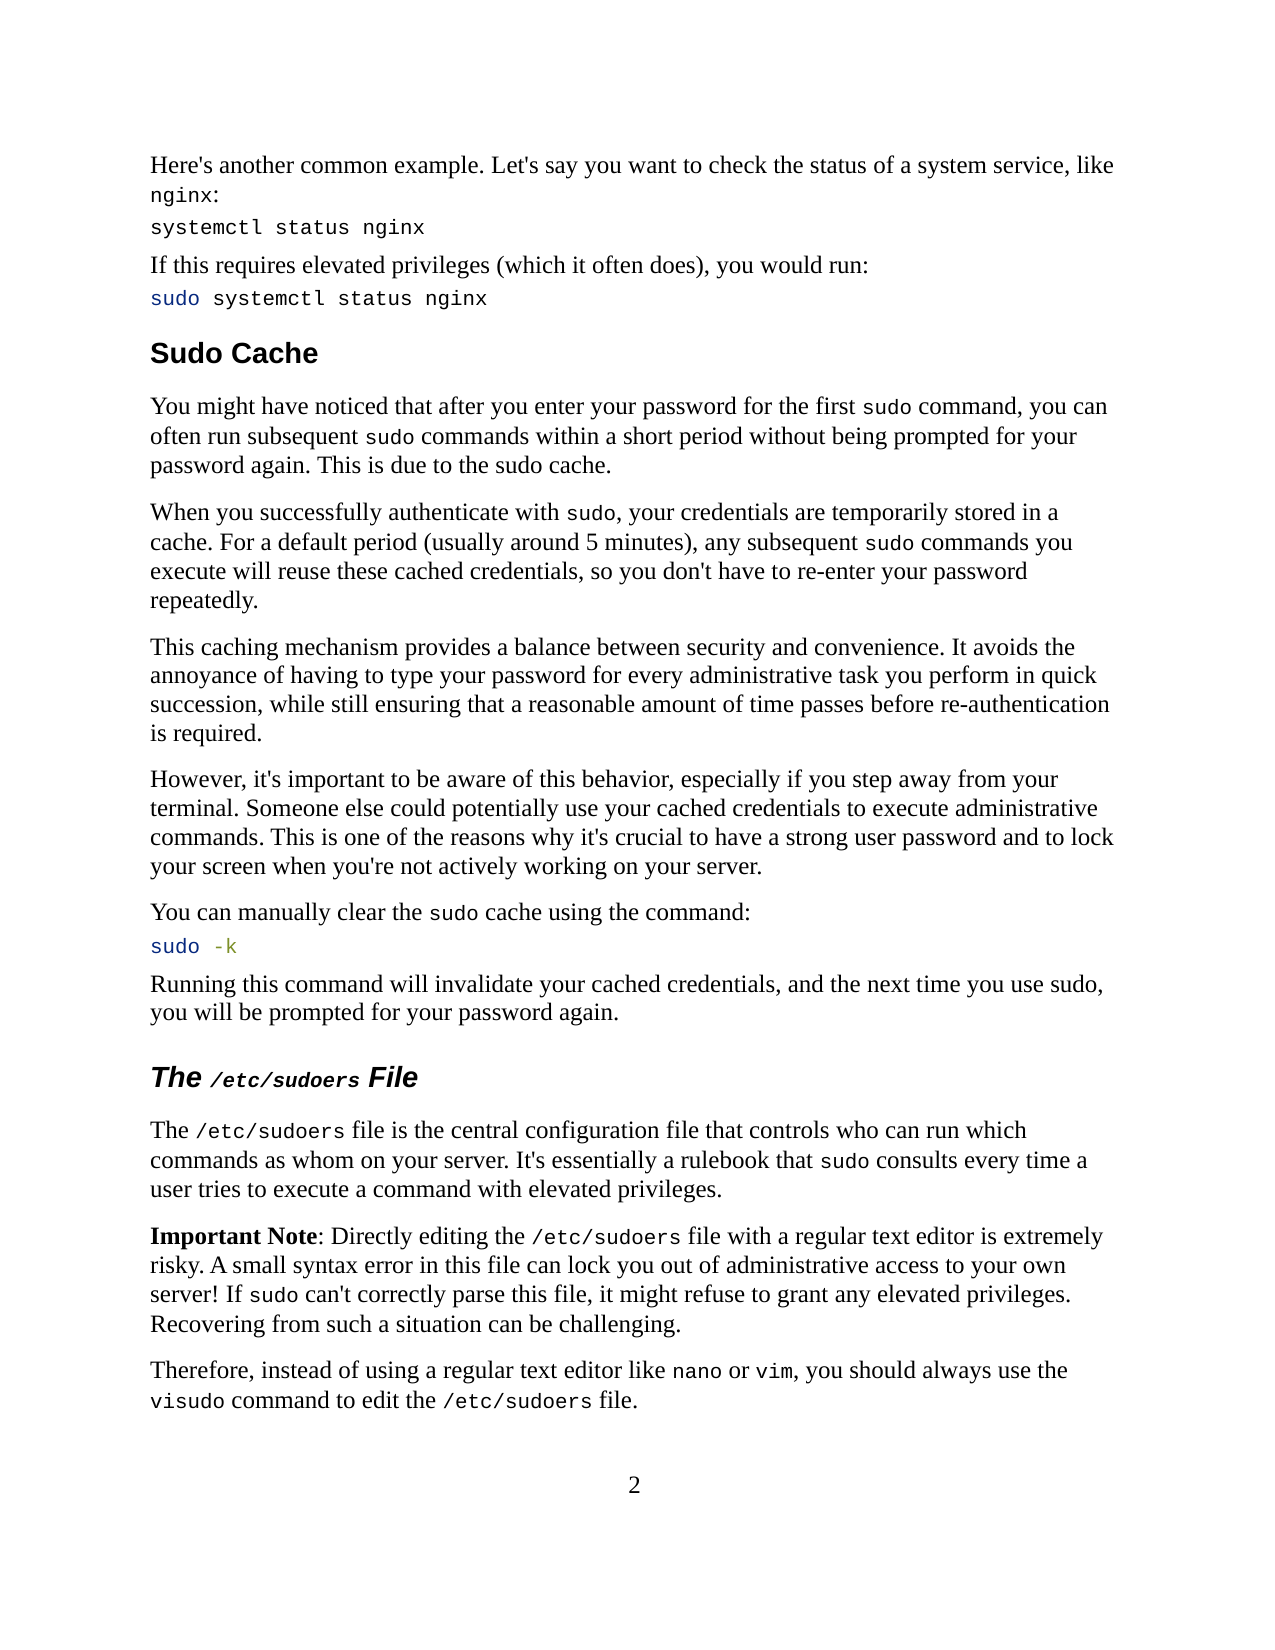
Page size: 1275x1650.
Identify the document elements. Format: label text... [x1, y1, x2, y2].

text sudo -k [150, 936, 1125, 960]
text You might have noticed that after you enter your password for the first sudo command, you can often run subsequent sudo commands within a short period without being prompted for your password again. This is due to the sudo cache. [150, 391, 1125, 479]
subtitle Sudo Cache [150, 336, 1125, 370]
text If this requires elevated privileges (which it often does), you would run: [150, 250, 1125, 279]
subtitle The /etc/sudoers File [150, 1060, 1125, 1094]
text The /etc/sudoers file is the central configuration file that controls who can run which commands as whom on your server. It's essentially a rulebook that sudo consults every time a user tries to execute a command with elevated privileges. [150, 1115, 1125, 1203]
text Running this command will invalidate your cached credentials, and the next time you use sudo, you will be prompted for your password again. [150, 969, 1125, 1026]
text You can manually clear the sudo cache using the command: [150, 897, 1125, 927]
text However, it's important to be aware of this behavior, especially if you step away from your terminal. Someone else could potentially use your cached credentials to execute administrative commands. This is one of the reasons why it's crucial to have a strong user password and to lock your screen when you're not actively working on your server. [150, 764, 1125, 879]
text Therefore, instead of using a regular text editor like nano or vim, you should always use the visudo command to edit the /etc/sudoers file. [150, 1356, 1125, 1415]
text systemctl status nginx [150, 217, 1125, 241]
text Important Note: Directly editing the /etc/sudoers file with a regular text editor is extremely risky. A small syntax error in this file can lock you out of administrative access to your own server! If sudo can't correctly parse this file, it might refuse to grant any elevated privileges. Recovering from such a situation can be challenging. [150, 1221, 1125, 1338]
text When you successfully authenticate with sudo, your credentials are temporarily stored in a cache. For a default period (usually around 5 minutes), any subsequent sudo commands you execute will reuse these cached credentials, so you don't have to re-enter your password repeatedly. [150, 497, 1125, 614]
text Here's another common example. Let's say you want to check the status of a system service, like nginx: [150, 150, 1125, 208]
text sudo systemctl status nginx [150, 288, 1125, 311]
text This caching mechanism provides a balance between security and convenience. It avoids the annoyance of having to type your password for every administrative task you perform in quick succession, while still ensuring that a reasonable amount of time passes before re-authentication is required. [150, 632, 1125, 747]
